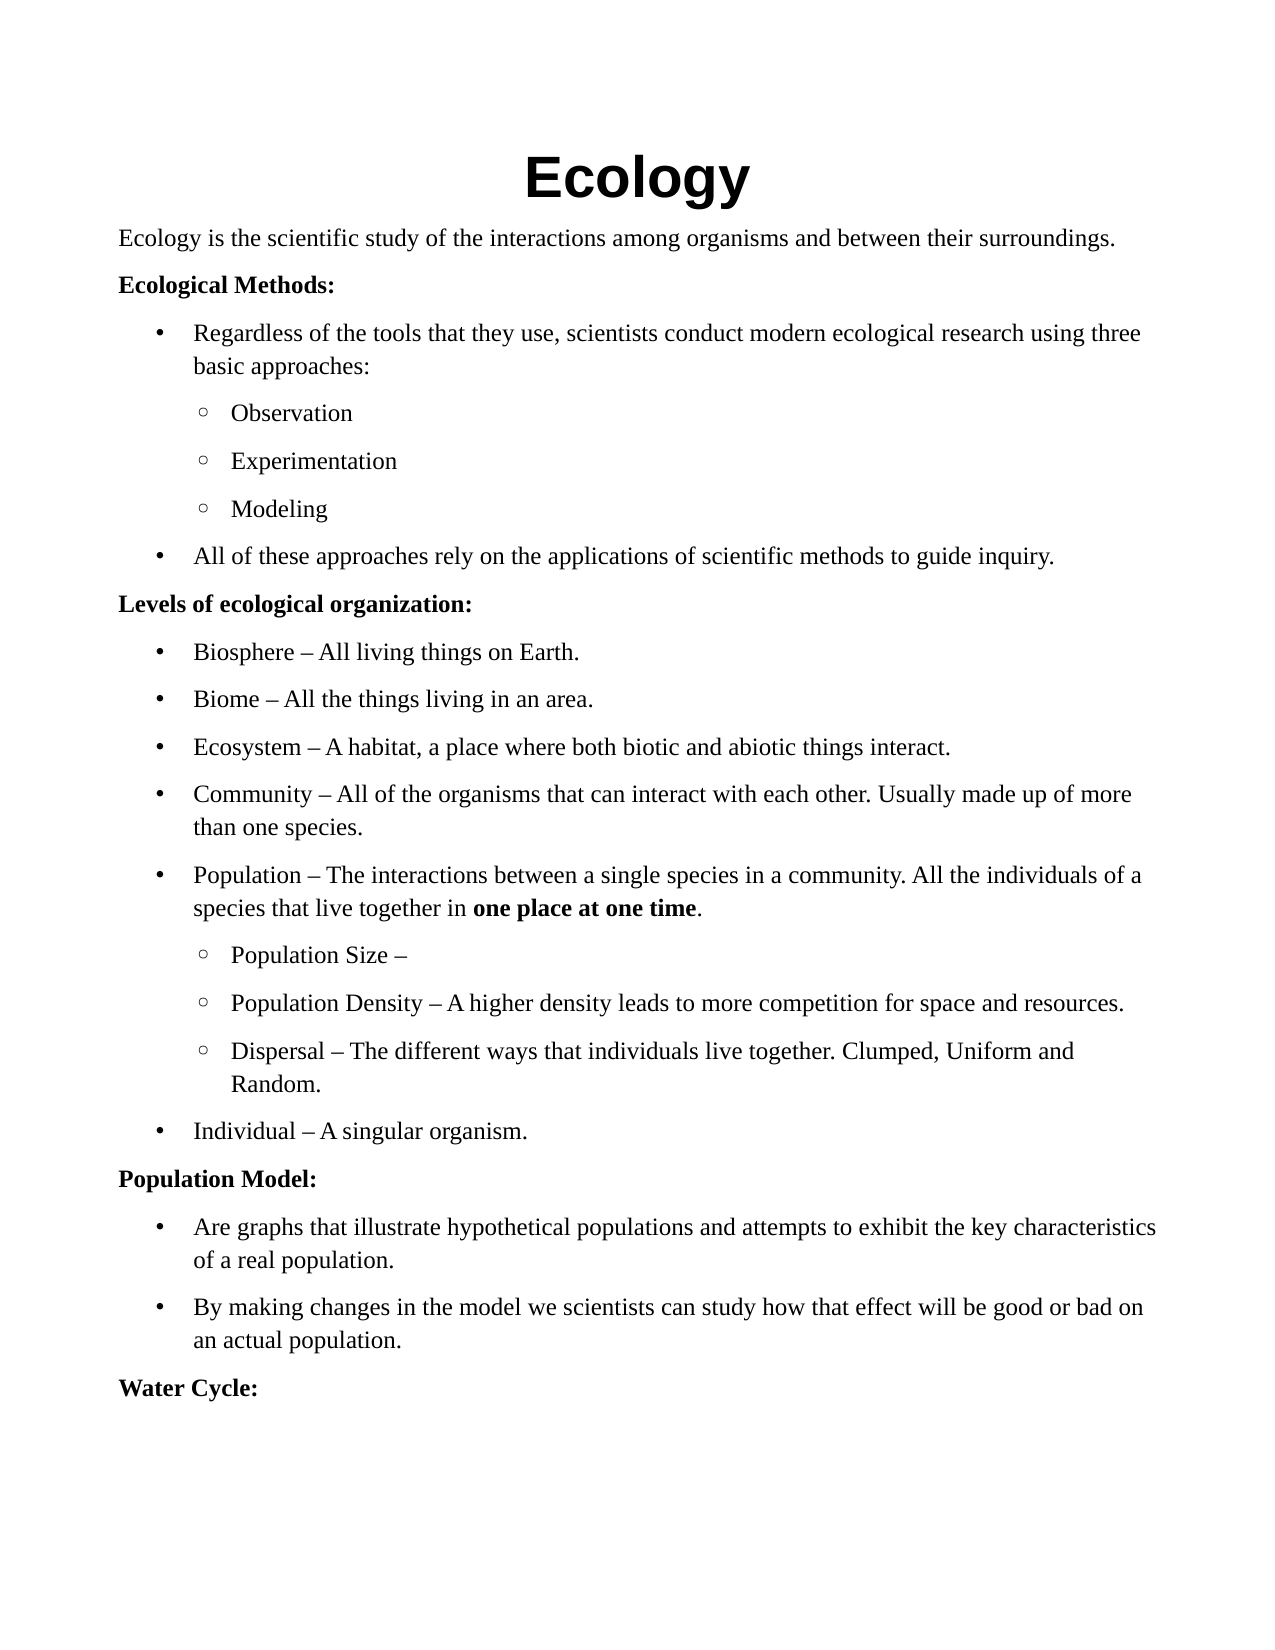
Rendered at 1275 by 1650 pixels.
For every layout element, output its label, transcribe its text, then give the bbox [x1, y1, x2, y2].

text Levels of ecological organization: [118, 589, 1157, 618]
text Ecology is the scientific study of the interactions among organisms and between their surroundings. [118, 223, 1157, 251]
text Ecological Methods: [118, 270, 1157, 299]
list By making changes in the model we scientists can study how that effect will be good or bad on an actual population. [156, 1292, 1157, 1354]
list Regardless of the tools that they use, scientists conduct modern ecological research using three basic approaches: [156, 318, 1157, 380]
list Individual – A singular organism. [156, 1116, 1157, 1145]
list Are graphs that illustrate hypothetical populations and attempts to exhibit the key characteristics of a real population. [156, 1212, 1157, 1273]
list Population – The interactions between a single species in a community. All the individuals of a species that live together in one place at one time. [156, 860, 1157, 922]
list Experimentation [193, 446, 1157, 475]
list Community – All of the organisms that can interact with each other. Usually made up of more than one species. [156, 779, 1157, 841]
list Observation [193, 398, 1157, 427]
list Population Size – [193, 941, 1157, 969]
list Biome – All the things living in an area. [156, 684, 1157, 713]
list Modeling [193, 494, 1157, 522]
list Dispersal – The different ways that individuals live together. Clumped, Uniform and Random. [193, 1036, 1157, 1098]
text Water Cycle: [118, 1373, 1157, 1402]
title Ecology [118, 143, 1157, 210]
list Biosphere – All living things on Earth. [156, 637, 1157, 665]
list Ecosystem – A habitat, a place where both biotic and abiotic things interact. [156, 732, 1157, 761]
list Population Density – A higher density leads to more competition for space and resources. [193, 988, 1157, 1017]
list All of these approaches rely on the applications of scientific methods to guide inquiry. [156, 541, 1157, 570]
text Population Model: [118, 1164, 1157, 1193]
